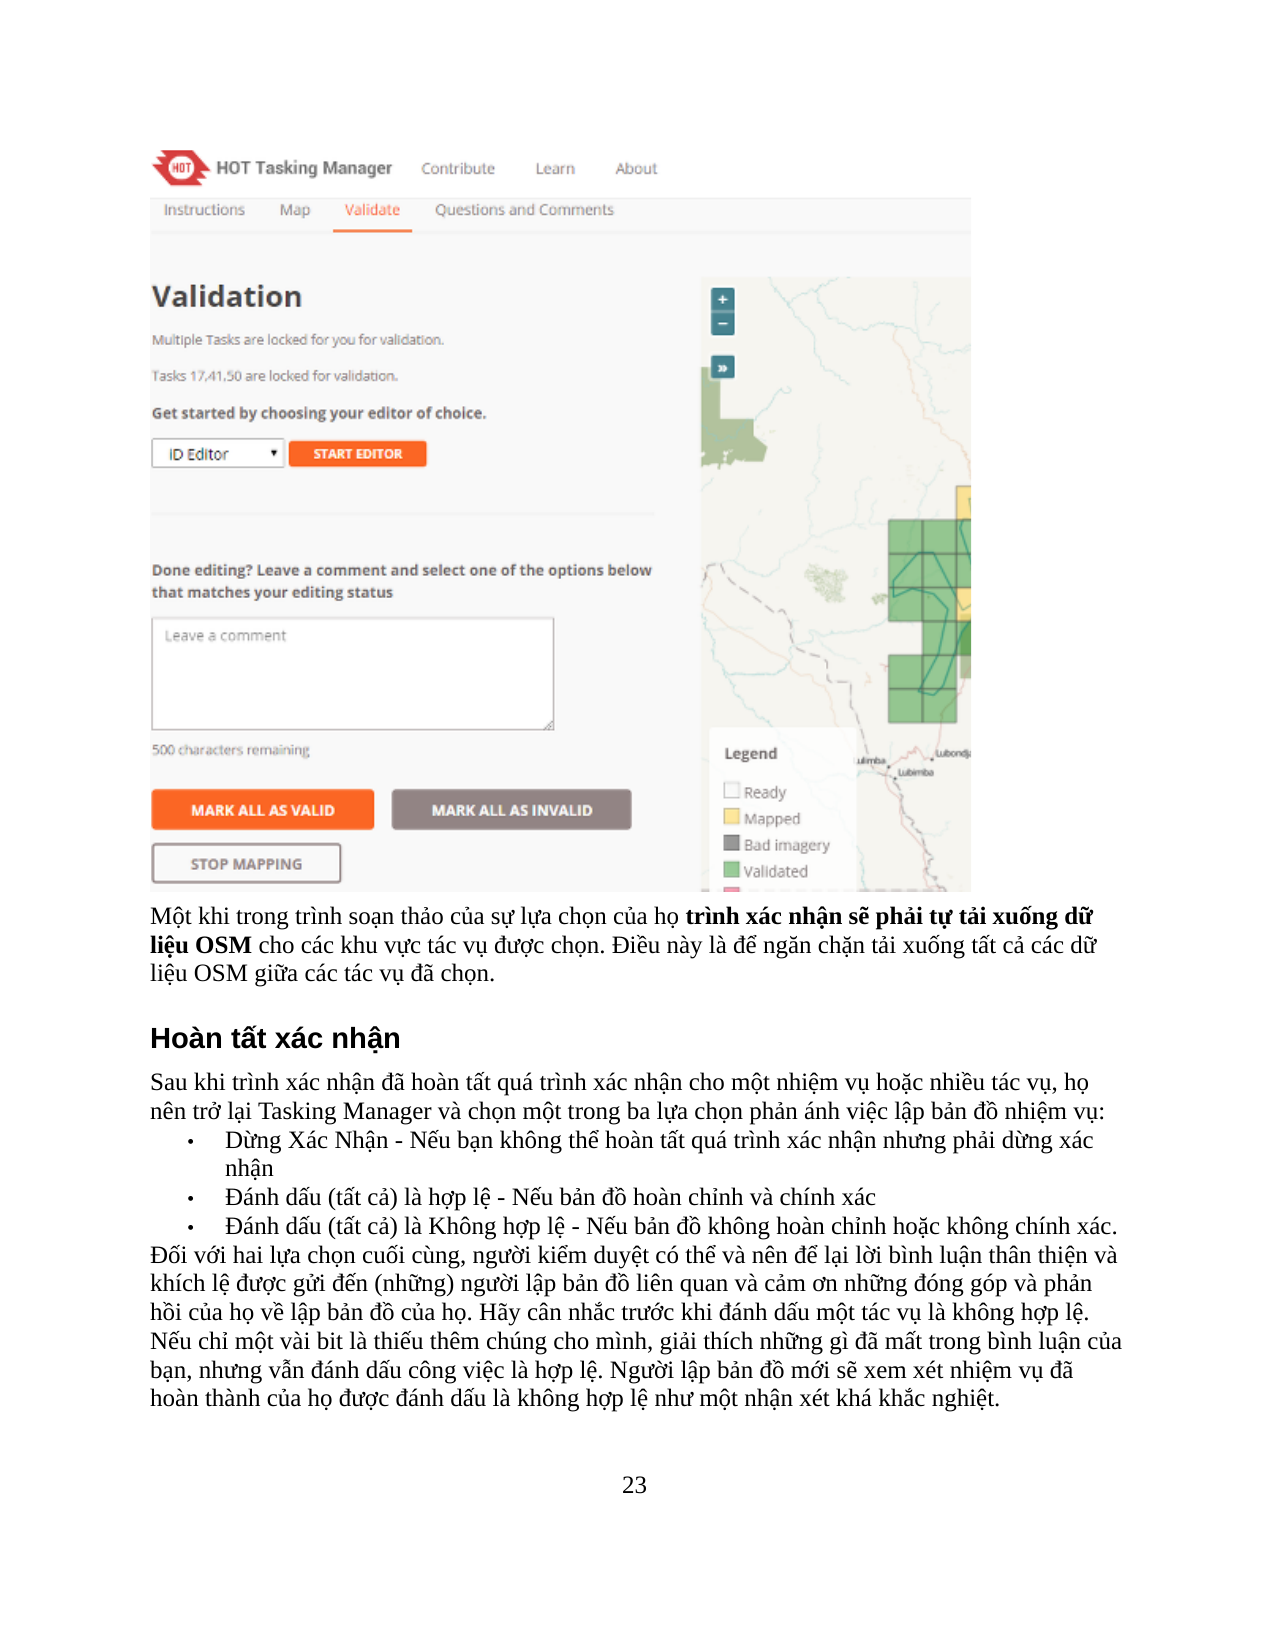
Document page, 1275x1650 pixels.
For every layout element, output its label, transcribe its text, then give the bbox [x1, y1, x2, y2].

text Đối với hai lựa chọn cuối cùng, người kiểm duyệt có thể và nên để lại lời bình luận thân thiện và khích lệ được gửi đến (những) người lập bản đồ liên quan và cảm ơn những đóng góp và phản hồi của họ về lập bản đồ của họ. Hãy cân nhắc trước khi đánh dấu một tác vụ là không hợp lệ. Nếu chỉ một vài bit là thiếu thêm chúng cho mình, giải thích những gì đã mất trong bình luận của bạn, nhưng vẫn đánh dấu công việc là hợp lệ. Người lập bản đồ mới sẽ xem xét nhiệm vụ đã hoàn thành của họ được đánh dấu là không hợp lệ như một nhận xét khá khắc nghiệt. [150, 1240, 1125, 1412]
subtitle Hoàn tất xác nhận [150, 1021, 1125, 1055]
text Một khi trong trình soạn thảo của sự lựa chọn của họ trình xác nhận sẽ phải tự tải xuống dữ liệu OSM cho các khu vực tác vụ được chọn. Điều này là để ngăn chặn tải xuống tất cả các dữ liệu OSM giữa các tác vụ đã chọn. [150, 901, 1125, 987]
list Dừng Xác Nhận - Nếu bạn không thể hoàn tất quá trình xác nhận nhưng phải dừng xác nhận [187, 1125, 1125, 1182]
text Sau khi trình xác nhận đã hoàn tất quá trình xác nhận cho một nhiệm vụ hoặc nhiều tác vụ, họ nên trở lại Tasking Manager và chọn một trong ba lựa chọn phản ánh việc lập bản đồ nhiệm vụ: [150, 1067, 1125, 1125]
list Đánh dấu (tất cả) là Không hợp lệ - Nếu bản đồ không hoàn chỉnh hoặc không chính xác. [187, 1211, 1125, 1240]
picture [150, 150, 972, 892]
list Đánh dấu (tất cả) là hợp lệ - Nếu bản đồ hoàn chỉnh và chính xác [187, 1182, 1125, 1211]
